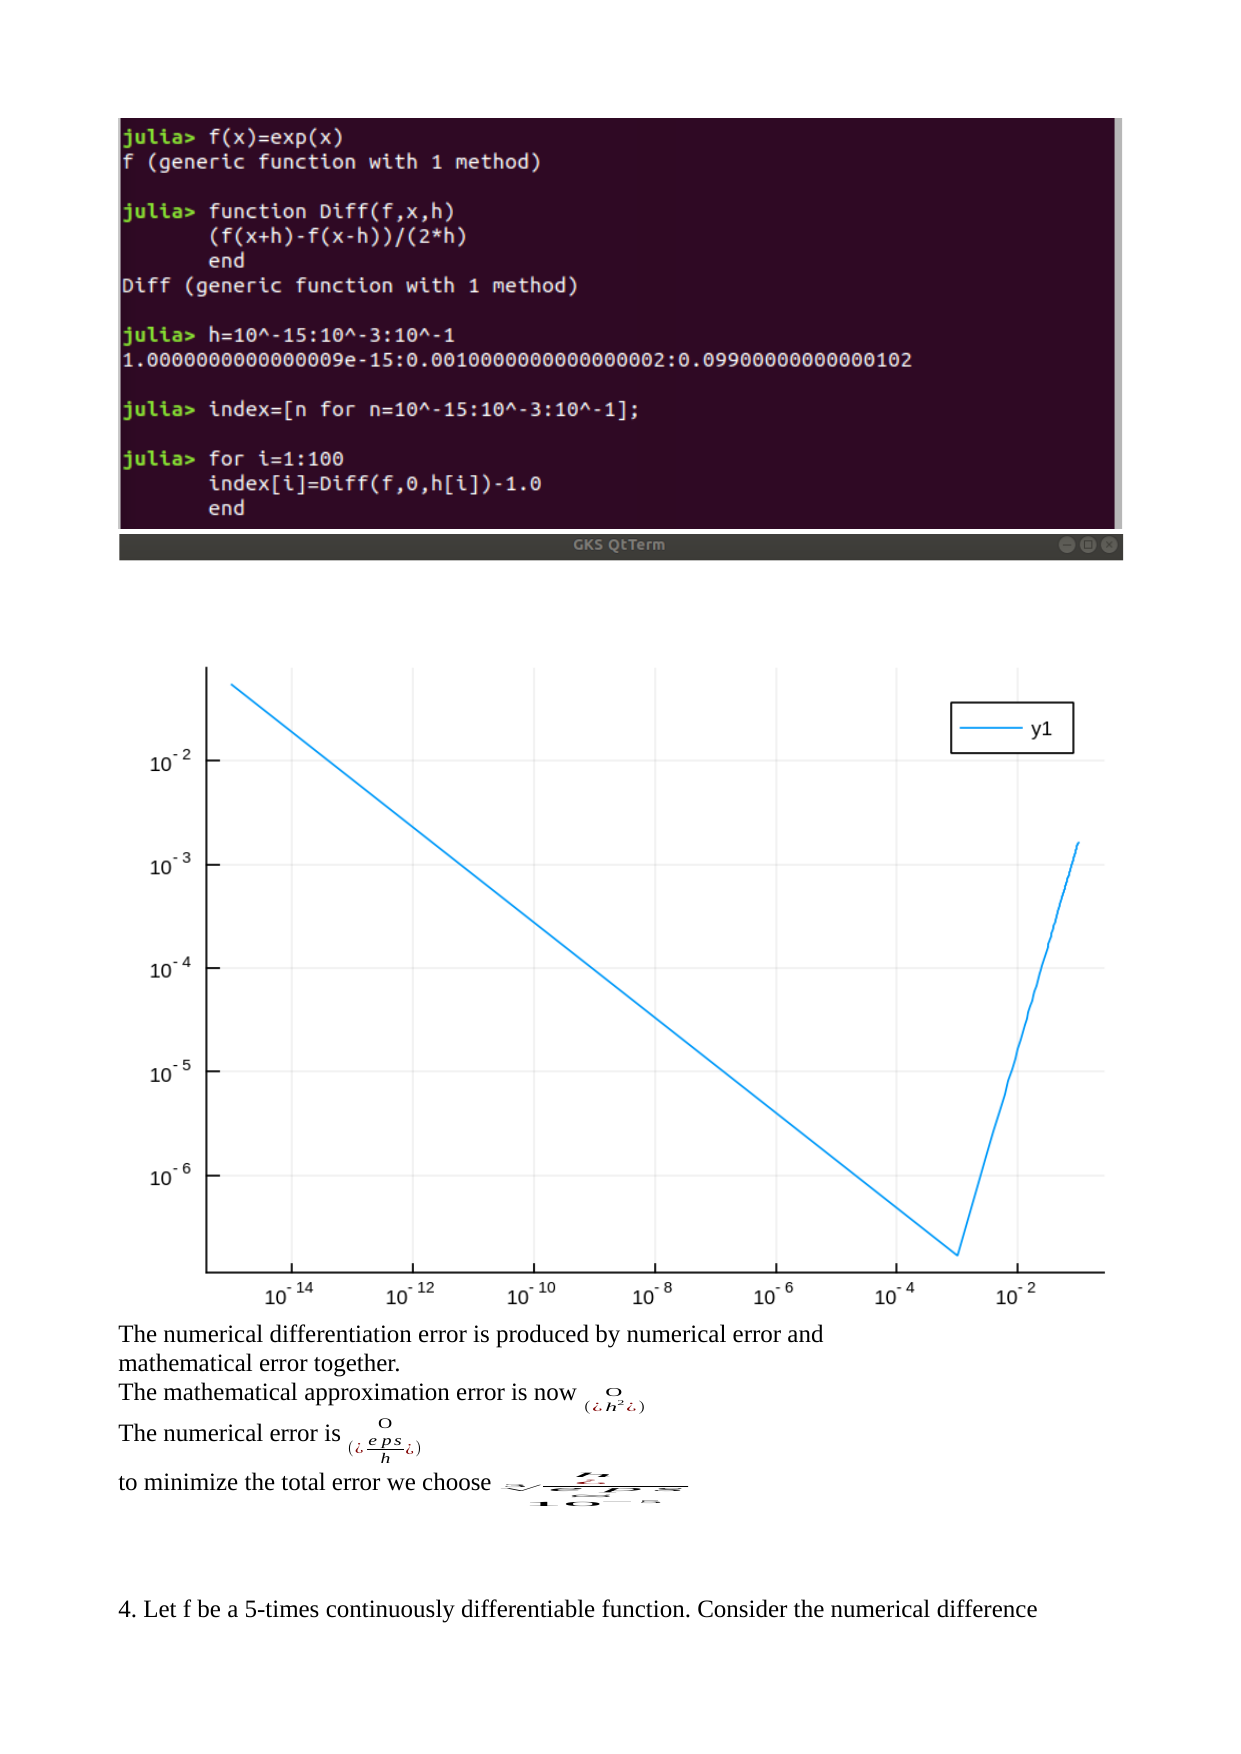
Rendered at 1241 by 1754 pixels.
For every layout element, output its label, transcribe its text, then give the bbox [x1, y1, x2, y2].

text 4. Let f be a 5-times continuously differentiable function. Consider the numerical difference [118, 1594, 1122, 1623]
text The numerical differentiation error is produced by numerical error and [118, 557, 1122, 1348]
text The mathematical approximation error is now [118, 1377, 1122, 1415]
text to minimize the total error we choose [118, 1467, 1122, 1508]
text The numerical error is [118, 1415, 1122, 1467]
text mathematical error together. [118, 1348, 1122, 1377]
